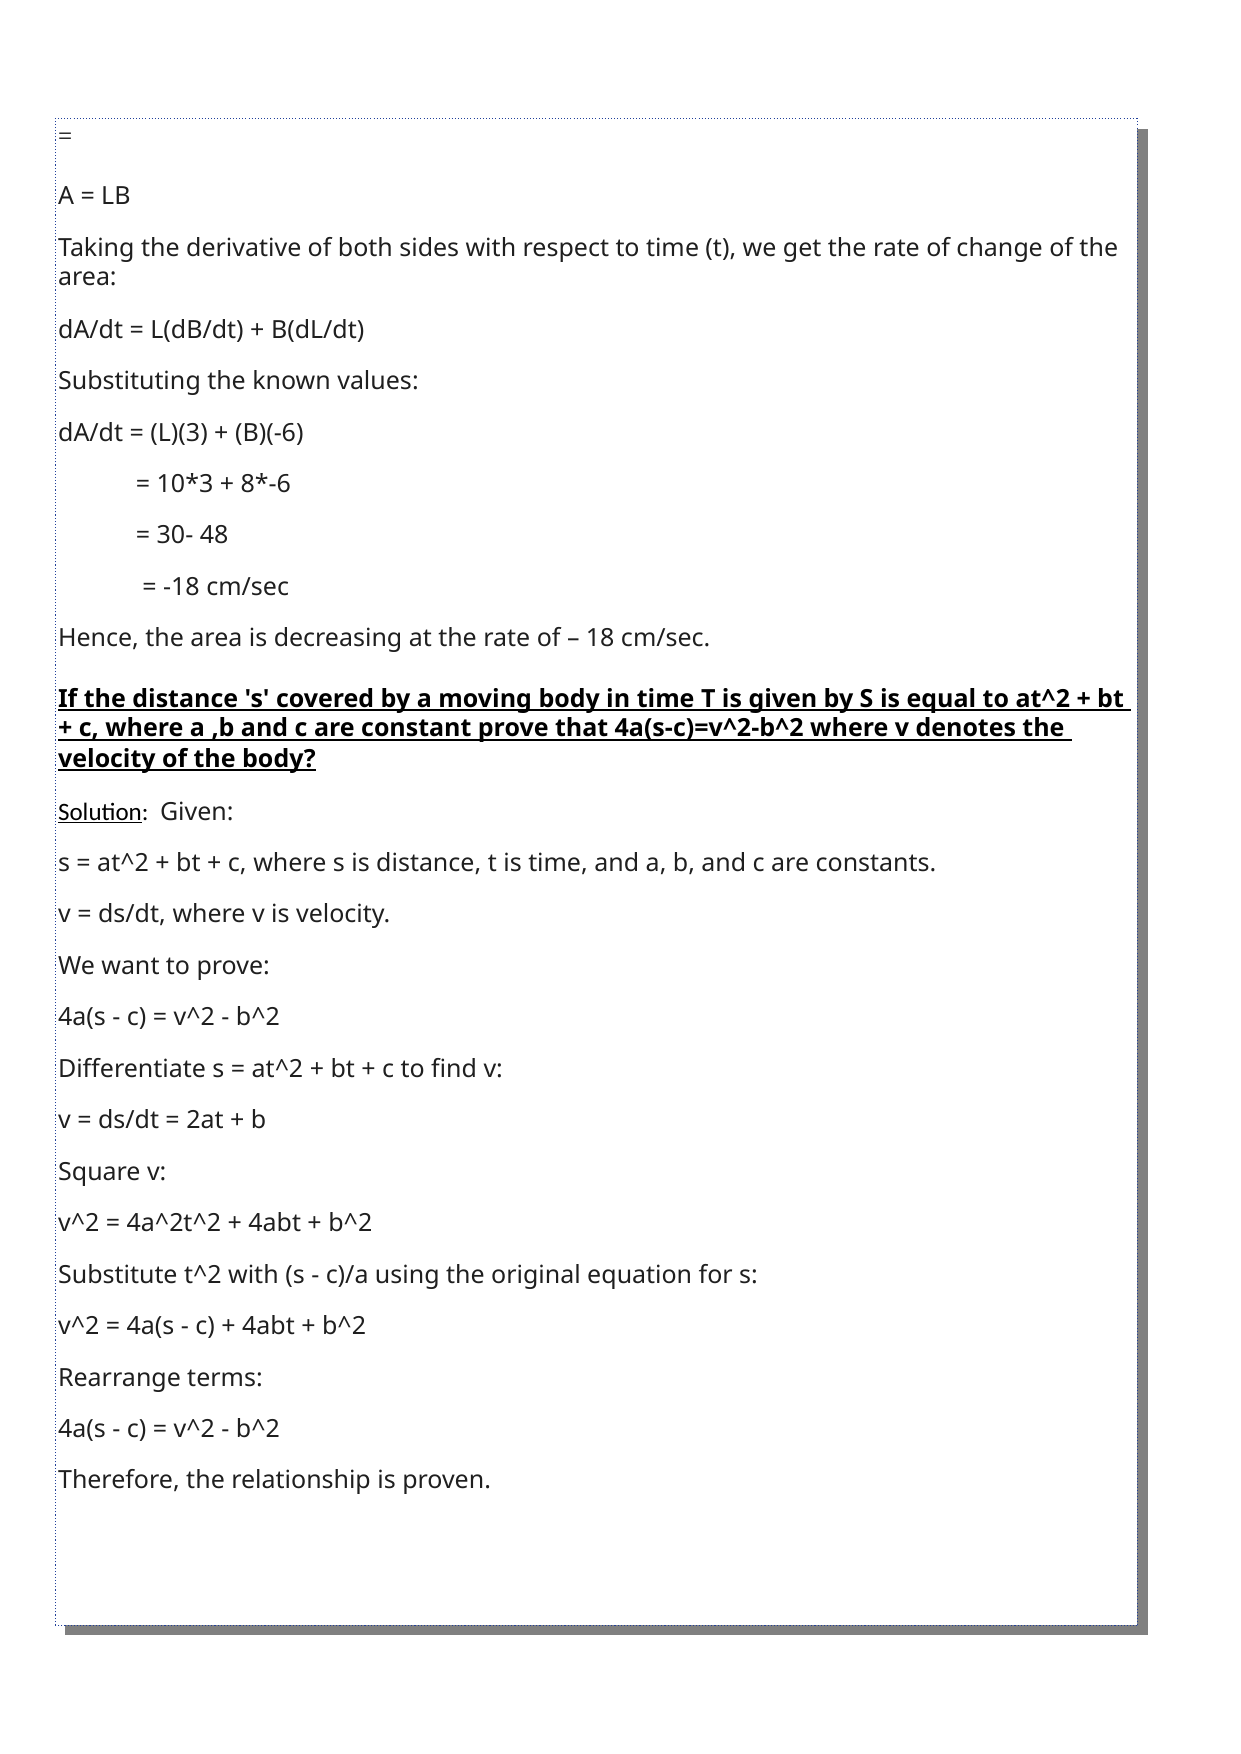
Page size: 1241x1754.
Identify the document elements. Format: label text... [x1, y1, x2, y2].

title 4a(s - c) = v^2 - b^2 [58, 1413, 1134, 1443]
title v^2 = 4a^2t^2 + 4abt + b^2 [58, 1207, 1134, 1238]
title Taking the derivative of both sides with respect to time (t), we get the rate of change of the area: [58, 231, 1134, 293]
title 4a(s - c) = v^2 - b^2 [58, 1001, 1134, 1032]
title = 10*3 + 8*-6 [58, 468, 1134, 499]
title Differentiate s = at^2 + bt + c to find v: [58, 1053, 1134, 1083]
title If the distance 's' covered by a moving body in time T is given by S is equal to at^2 + bt + c, where a ,b and c are constant prove that 4a(s-c)=v^2-b^2 where v denotes the velocity of the body? [58, 682, 1134, 774]
title Substitute t^2 with (s - c)/a using the original equation for s: [58, 1258, 1134, 1289]
title A = LB [58, 180, 1134, 211]
title Hence, the area is decreasing at the rate of – 18 cm/sec. [58, 622, 1134, 653]
title Solution: Given: [58, 795, 1134, 826]
title v^2 = 4a(s - c) + 4abt + b^2 [58, 1310, 1134, 1341]
title We want to prove: [58, 950, 1134, 980]
title dA/dt = L(dB/dt) + B(dL/dt) [58, 314, 1134, 344]
title Rearrange terms: [58, 1361, 1134, 1392]
title = 30- 48 [58, 519, 1134, 550]
title Substituting the known values: [58, 365, 1134, 396]
title Square v: [58, 1156, 1134, 1186]
title v = ds/dt, where v is velocity. [58, 898, 1134, 929]
title v = ds/dt = 2at + b [58, 1104, 1134, 1135]
title = -18 cm/sec [58, 571, 1134, 602]
title dA/dt = (L)(3) + (B)(-6) [58, 417, 1134, 447]
title s = at^2 + bt + c, where s is distance, t is time, and a, b, and c are constants. [58, 847, 1134, 877]
title Therefore, the relationship is proven. [58, 1464, 1134, 1495]
